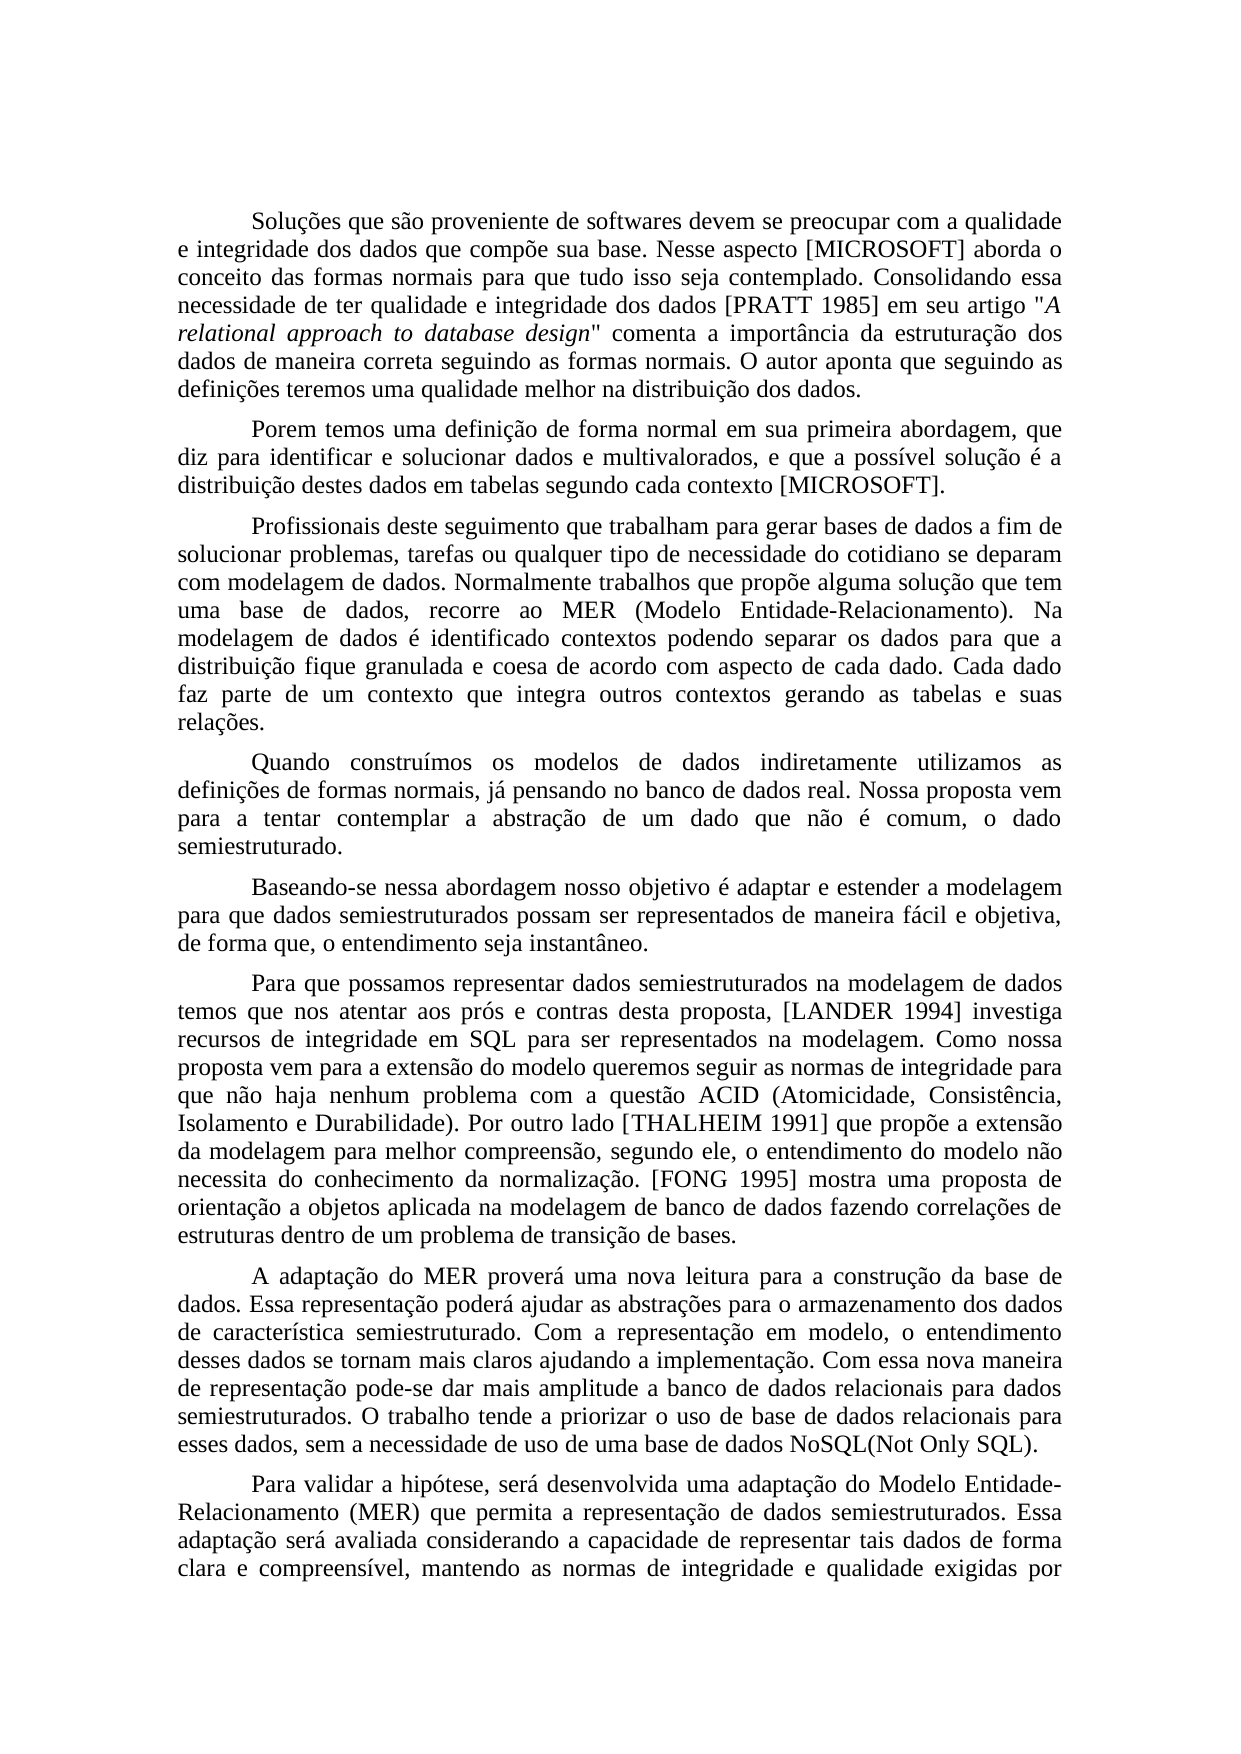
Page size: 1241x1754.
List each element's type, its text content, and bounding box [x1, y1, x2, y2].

text Para que possamos representar dados semiestruturados na modelagem de dados temos que nos atentar aos prós e contras desta proposta, [LANDER 1994] investiga recursos de integridade em SQL para ser representados na modelagem. Como nossa proposta vem para a extensão do modelo queremos seguir as normas de integridade para que não haja nenhum problema com a questão ACID (Atomicidade, Consistência, Isolamento e Durabilidade). Por outro lado [THALHEIM 1991] que propõe a extensão da modelagem para melhor compreensão, segundo ele, o entendimento do modelo não necessita do conhecimento da normalização. [FONG 1995] mostra uma proposta de orientação a objetos aplicada na modelagem de banco de dados fazendo correlações de estruturas dentro de um problema de transição de bases. [177, 969, 1063, 1249]
text A adaptação do MER proverá uma nova leitura para a construção da base de dados. Essa representação poderá ajudar as abstrações para o armazenamento dos dados de característica semiestruturado. Com a representação em modelo, o entendimento desses dados se tornam mais claros ajudando a implementação. Com essa nova maneira de representação pode-se dar mais amplitude a banco de dados relacionais para dados semiestruturados. O trabalho tende a priorizar o uso de base de dados relacionais para esses dados, sem a necessidade de uso de uma base de dados NoSQL(Not Only SQL). [177, 1262, 1063, 1458]
text Soluções que são proveniente de softwares devem se preocupar com a qualidade e integridade dos dados que compõe sua base. Nesse aspecto [MICROSOFT] aborda o conceito das formas normais para que tudo isso seja contemplado. Consolidando essa necessidade de ter qualidade e integridade dos dados [PRATT 1985] em seu artigo "A relational approach to database design" comenta a importância da estruturação dos dados de maneira correta seguindo as formas normais. O autor aponta que seguindo as definições teremos uma qualidade melhor na distribuição dos dados. [177, 207, 1063, 403]
text Porem temos uma definição de forma normal em sua primeira abordagem, que diz para identificar e solucionar dados e multivalorados, e que a possível solução é a distribuição destes dados em tabelas segundo cada contexto [MICROSOFT]. [177, 415, 1063, 499]
text Profissionais deste seguimento que trabalham para gerar bases de dados a fim de solucionar problemas, tarefas ou qualquer tipo de necessidade do cotidiano se deparam com modelagem de dados. Normalmente trabalhos que propõe alguma solução que tem uma base de dados, recorre ao MER (Modelo Entidade-Relacionamento). Na modelagem de dados é identificado contextos podendo separar os dados para que a distribuição fique granulada e coesa de acordo com aspecto de cada dado. Cada dado faz parte de um contexto que integra outros contextos gerando as tabelas e suas relações. [177, 512, 1063, 736]
text Para validar a hipótese, será desenvolvida uma adaptação do Modelo Entidade-Relacionamento (MER) que permita a representação de dados semiestruturados. Essa adaptação será avaliada considerando a capacidade de representar tais dados de forma clara e compreensível, mantendo as normas de integridade e qualidade exigidas por [177, 1470, 1063, 1582]
text Quando construímos os modelos de dados indiretamente utilizamos as definições de formas normais, já pensando no banco de dados real. Nossa proposta vem para a tentar contemplar a abstração de um dado que não é comum, o dado semiestruturado. [177, 748, 1063, 860]
text Baseando-se nessa abordagem nosso objetivo é adaptar e estender a modelagem para que dados semiestruturados possam ser representados de maneira fácil e objetiva, de forma que, o entendimento seja instantâneo. [177, 873, 1063, 957]
